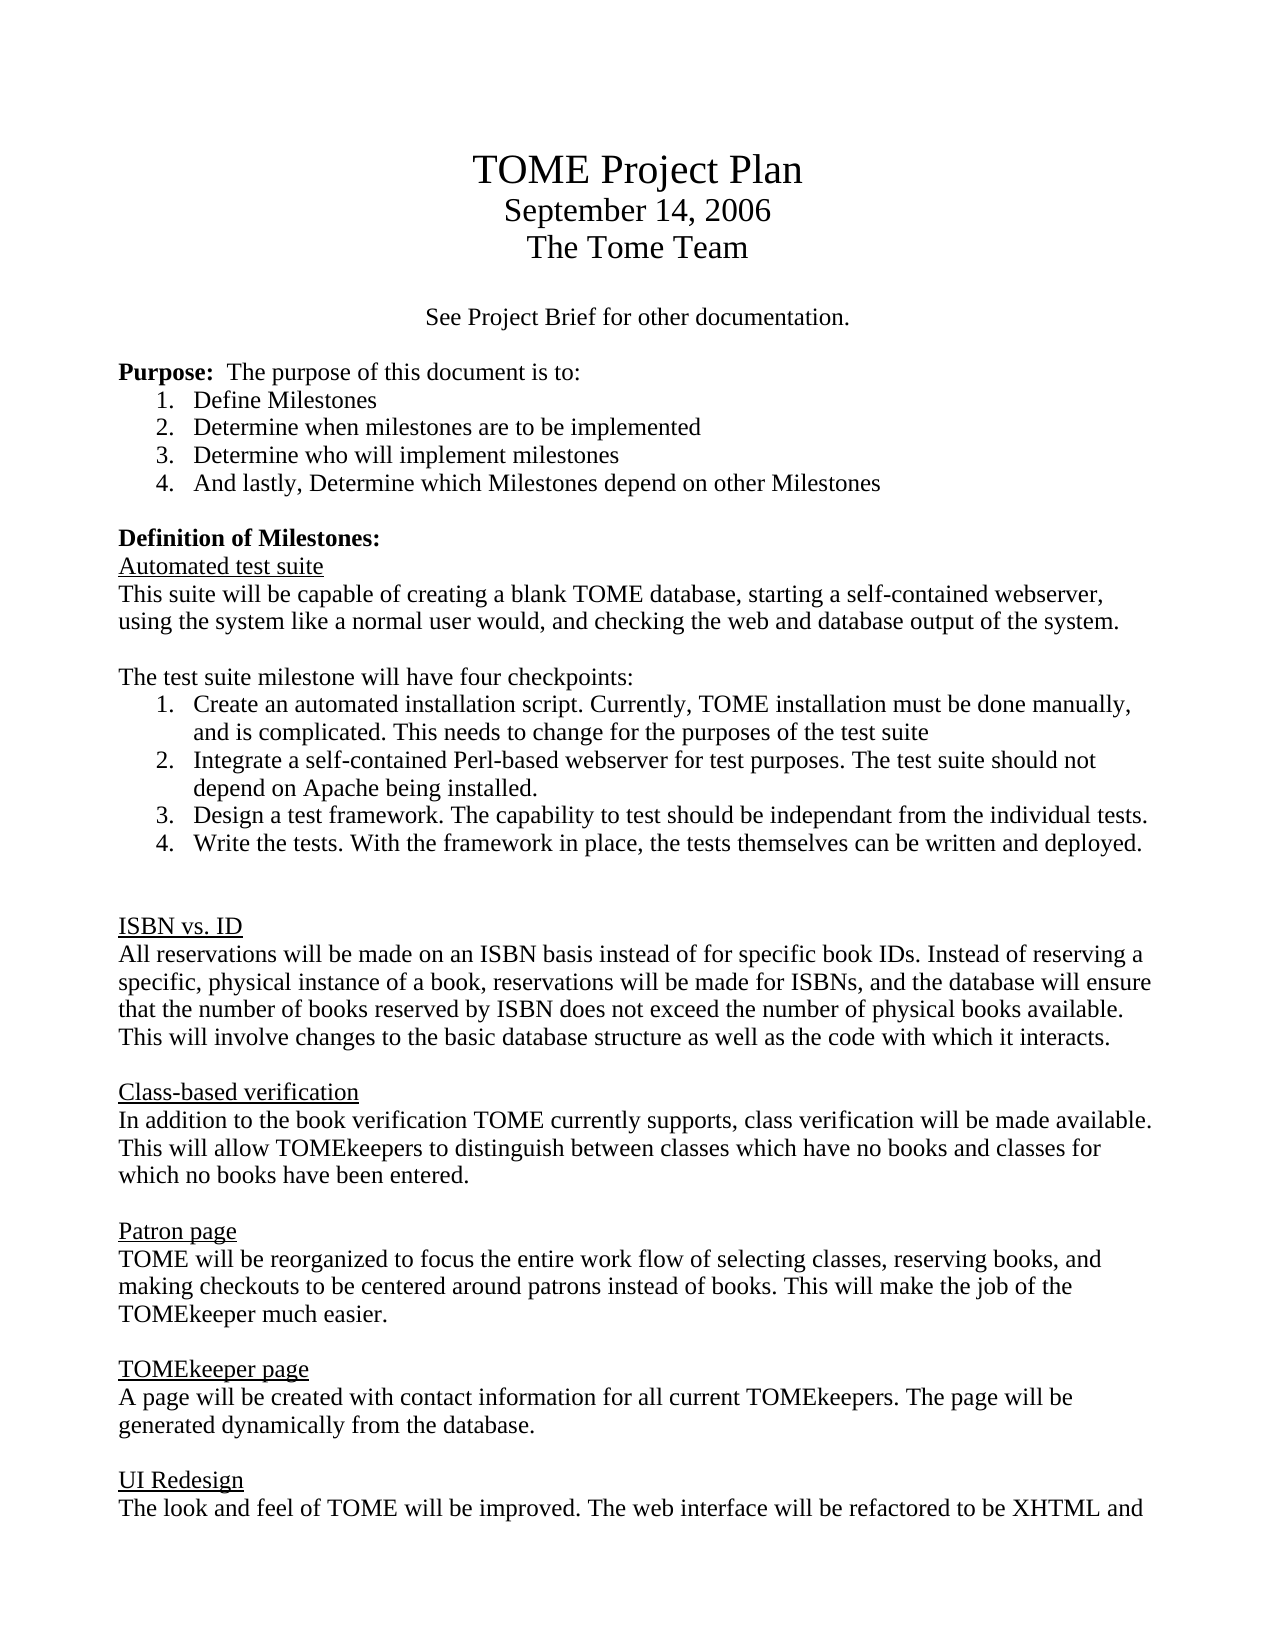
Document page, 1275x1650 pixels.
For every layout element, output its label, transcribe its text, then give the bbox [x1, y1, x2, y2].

list Create an automated installation script. Currently, TOME installation must be done manually, and is complicated. This needs to change for the purposes of the test suite [156, 691, 1157, 746]
list Determine when milestones are to be implemented [156, 413, 1157, 441]
list Determine who will implement milestones [156, 441, 1157, 469]
list Define Milestones [156, 386, 1157, 413]
list Write the tests. With the framework in place, the tests themselves can be written and deployed. [156, 829, 1157, 884]
text September 14, 2006 [118, 192, 1157, 229]
text See Project Brief for other documentation. [118, 303, 1157, 330]
text Definition of Milestones: [118, 524, 1157, 552]
text Purpose: The purpose of this document is to: [118, 358, 1157, 386]
text ISBN vs. ID All reservations will be made on an ISBN basis instead of for specific book IDs. Instead of reserving a specific, physical instance of a book, reservations will be made for ISBNs, and the database will ensure that the number of books reserved by ISBN does not exceed the number of physical books available. This will involve changes to the basic database structure as well as the code with which it interacts. Class-based verification In addition to the book verification TOME currently supports, class verification will be made available. This will allow TOMEkeepers to distinguish between classes which have no books and classes for which no books have been entered. Patron page TOME will be reorganized to focus the entire work flow of selecting classes, reserving books, and making checkouts to be centered around patrons instead of books. This will make the job of the TOMEkeeper much easier. TOMEkeeper page A page will be created with contact information for all current TOMEkeepers. The page will be generated dynamically from the database. UI Redesign The look and feel of TOME will be improved. The web interface will be refactored to be XHTML and [118, 884, 1157, 1522]
text Automated test suite This suite will be capable of creating a blank TOME database, starting a self-contained webserver, using the system like a normal user would, and checking the web and database output of the system. The test suite milestone will have four checkpoints: [118, 552, 1157, 691]
list And lastly, Determine which Milestones depend on other Milestones [156, 469, 1157, 497]
list Integrate a self-contained Perl-based webserver for test purposes. The test suite should not depend on Apache being installed. [156, 746, 1157, 801]
text The Tome Team [118, 229, 1157, 266]
list Design a test framework. The capability to test should be independant from the individual tests. [156, 801, 1157, 829]
text TOME Project Plan [118, 146, 1157, 192]
